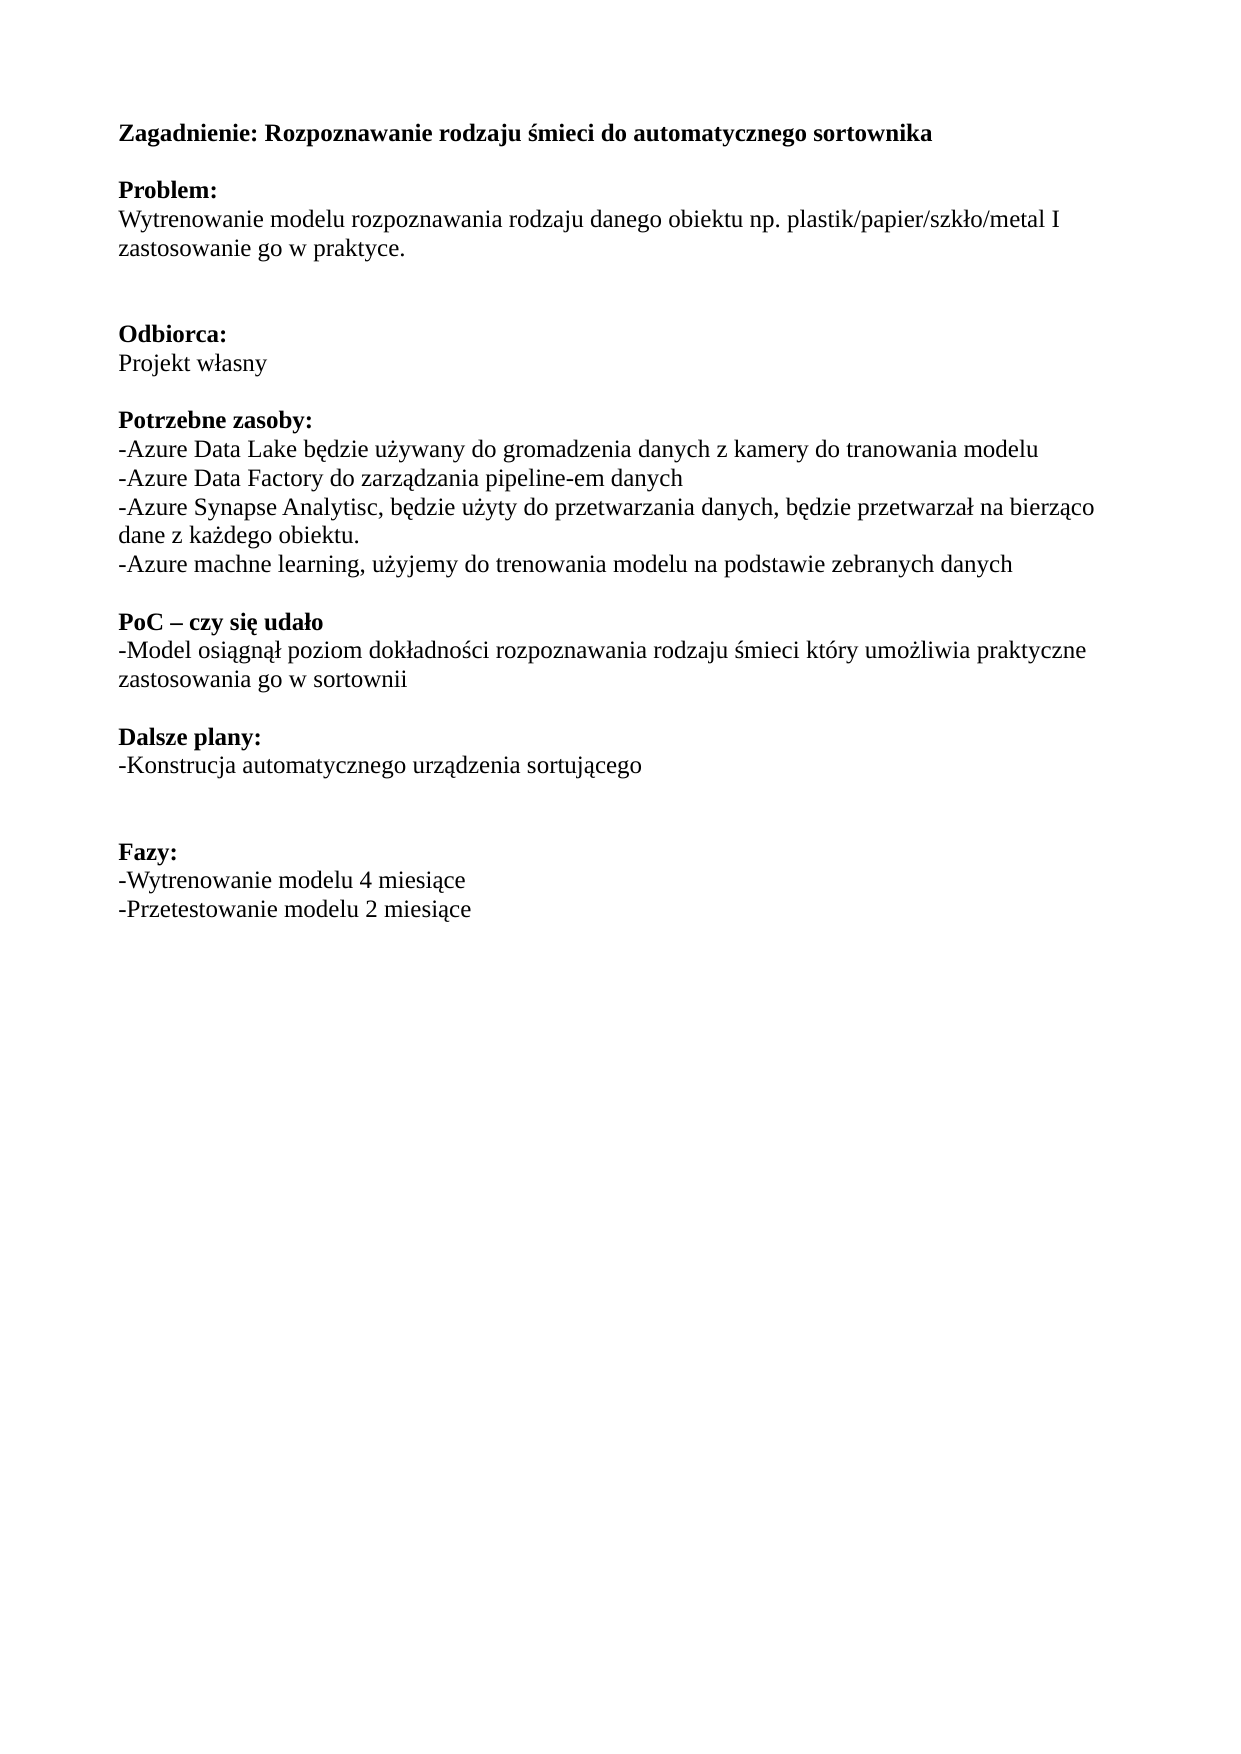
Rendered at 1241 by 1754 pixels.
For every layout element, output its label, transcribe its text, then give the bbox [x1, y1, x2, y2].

text -Wytrenowanie modelu 4 miesiące [118, 866, 1122, 894]
text Wytrenowanie modelu rozpoznawania rodzaju danego obiektu np. plastik/papier/szkło/metal I zastosowanie go w praktyce. [118, 204, 1122, 262]
text Zagadnienie: Rozpoznawanie rodzaju śmieci do automatycznego sortownika [118, 118, 1122, 147]
text -Azure Data Factory do zarządzania pipeline-em danych [118, 463, 1122, 492]
text -Model osiągnął poziom dokładności rozpoznawania rodzaju śmieci który umożliwia praktyczne zastosowania go w sortownii [118, 636, 1122, 693]
text -Azure Data Lake będzie używany do gromadzenia danych z kamery do tranowania modelu [118, 434, 1122, 463]
text -Przetestowanie modelu 2 miesiące [118, 894, 1122, 923]
text -Konstrucja automatycznego urządzenia sortującego [118, 751, 1122, 779]
text -Azure Synapse Analytisc, będzie użyty do przetwarzania danych, będzie przetwarzał na bierząco dane z każdego obiektu. [118, 492, 1122, 549]
text Projekt własny [118, 348, 1122, 377]
text Problem: [118, 176, 1122, 204]
text Dalsze plany: [118, 722, 1122, 751]
text PoC – czy się udało [118, 607, 1122, 636]
text -Azure machne learning, użyjemy do trenowania modelu na podstawie zebranych danych [118, 549, 1122, 578]
text Odbiorca: [118, 319, 1122, 348]
text Potrzebne zasoby: [118, 406, 1122, 434]
text Fazy: [118, 837, 1122, 866]
